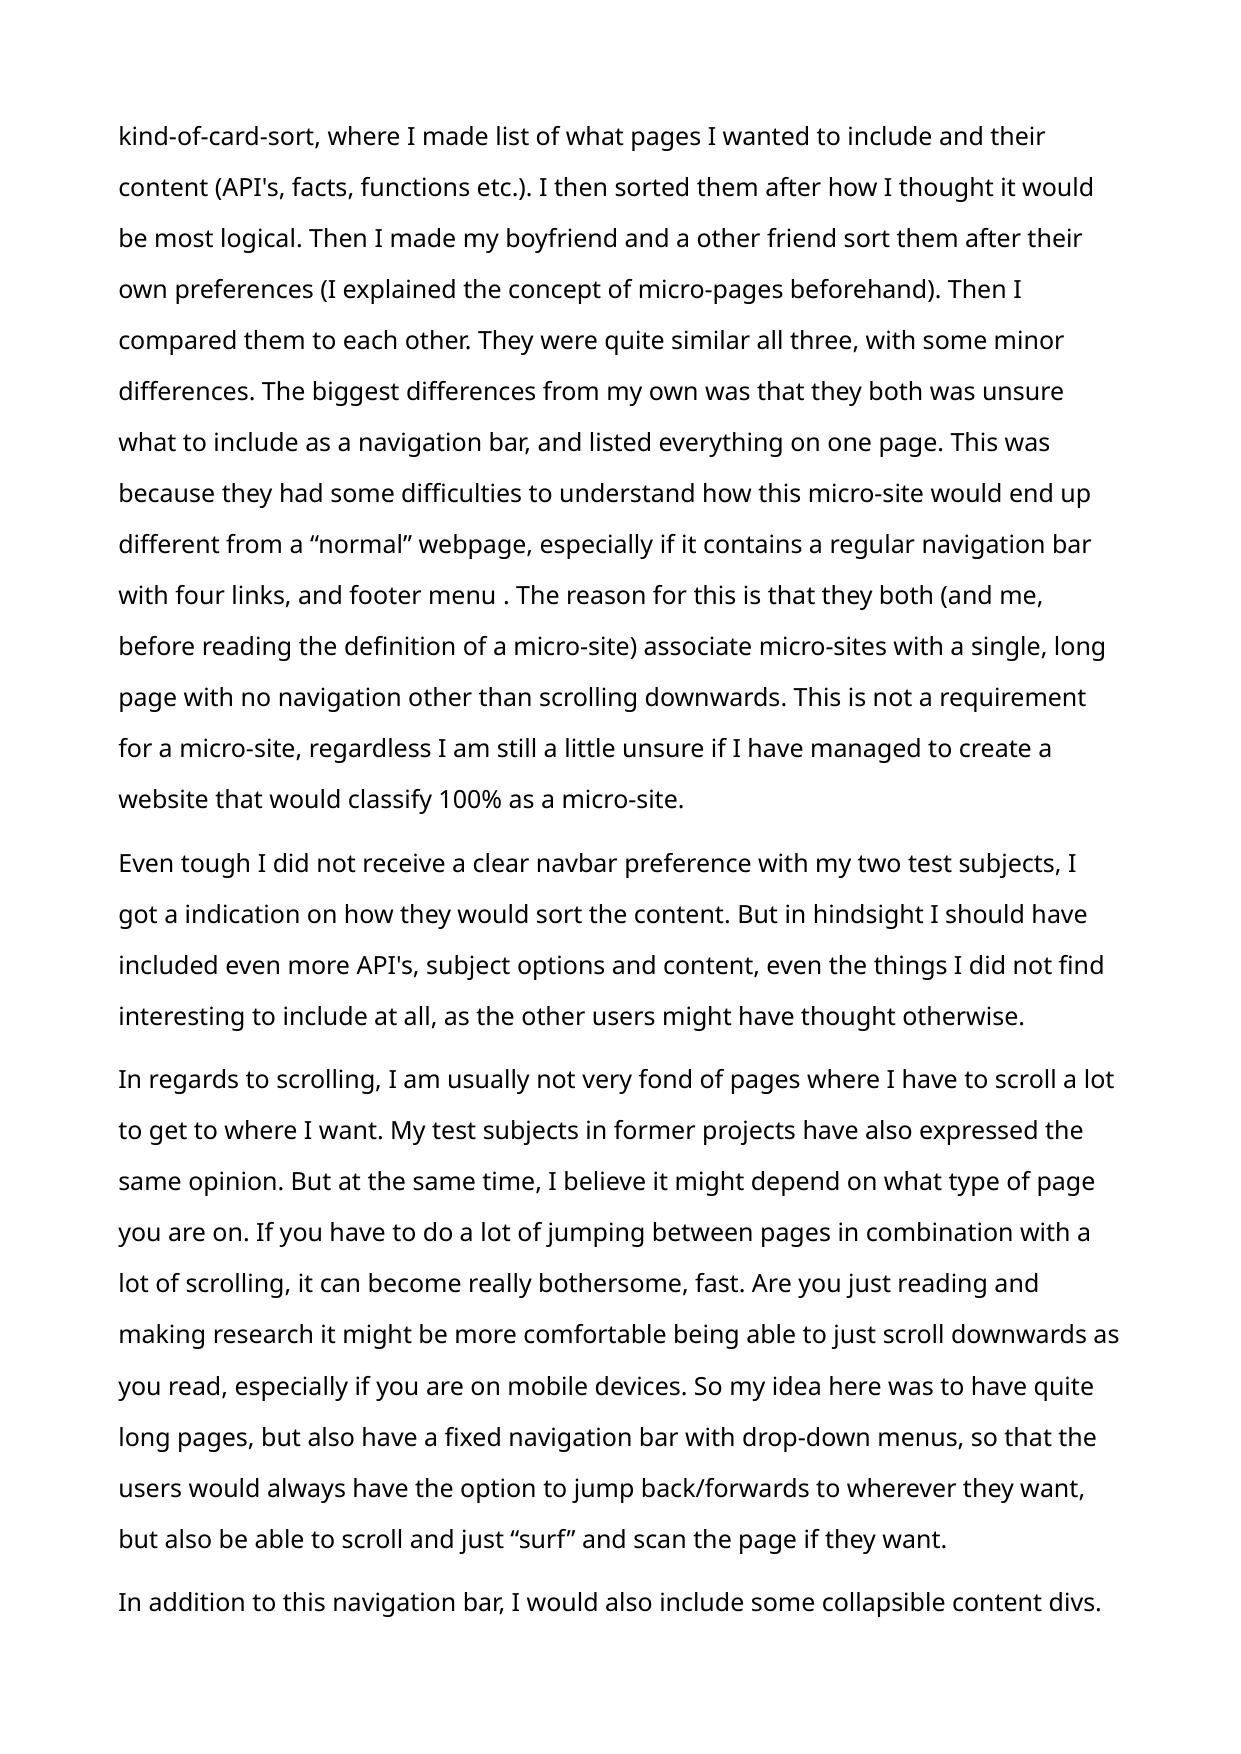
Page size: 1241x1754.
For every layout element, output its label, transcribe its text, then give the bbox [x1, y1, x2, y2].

text kind-of-card-sort, where I made list of what pages I wanted to include and their content (API's, facts, functions etc.). I then sorted them after how I thought it would be most logical. Then I made my boyfriend and a other friend sort them after their own preferences (I explained the concept of micro-pages beforehand). Then I compared them to each other. They were quite similar all three, with some minor differences. The biggest differences from my own was that they both was unsure what to include as a navigation bar, and listed everything on one page. This was because they had some difficulties to understand how this micro-site would end up different from a “normal” webpage, especially if it contains a regular navigation bar with four links, and footer menu . The reason for this is that they both (and me, before reading the definition of a micro-site) associate micro-sites with a single, long page with no navigation other than scrolling downwards. This is not a requirement for a micro-site, regardless I am still a little unsure if I have managed to create a website that would classify 100% as a micro-site. [118, 118, 1122, 816]
text In regards to scrolling, I am usually not very fond of pages where I have to scroll a lot to get to where I want. My test subjects in former projects have also expressed the same opinion. But at the same time, I believe it might depend on what type of page you are on. If you have to do a lot of jumping between pages in combination with a lot of scrolling, it can become really bothersome, fast. Are you just reading and making research it might be more comfortable being able to just scroll downwards as you read, especially if you are on mobile devices. So my idea here was to have quite long pages, but also have a fixed navigation bar with drop-down menus, so that the users would always have the option to jump back/forwards to wherever they want, but also be able to scroll and just “surf” and scan the page if they want. [118, 1062, 1122, 1555]
text In addition to this navigation bar, I would also include some collapsible content divs. [118, 1585, 1122, 1619]
text Even tough I did not receive a clear navbar preference with my two test subjects, I got a indication on how they would sort the content. But in hindsight I should have included even more API's, subject options and content, even the things I did not find interesting to include at all, as the other users might have thought otherwise. [118, 845, 1122, 1032]
